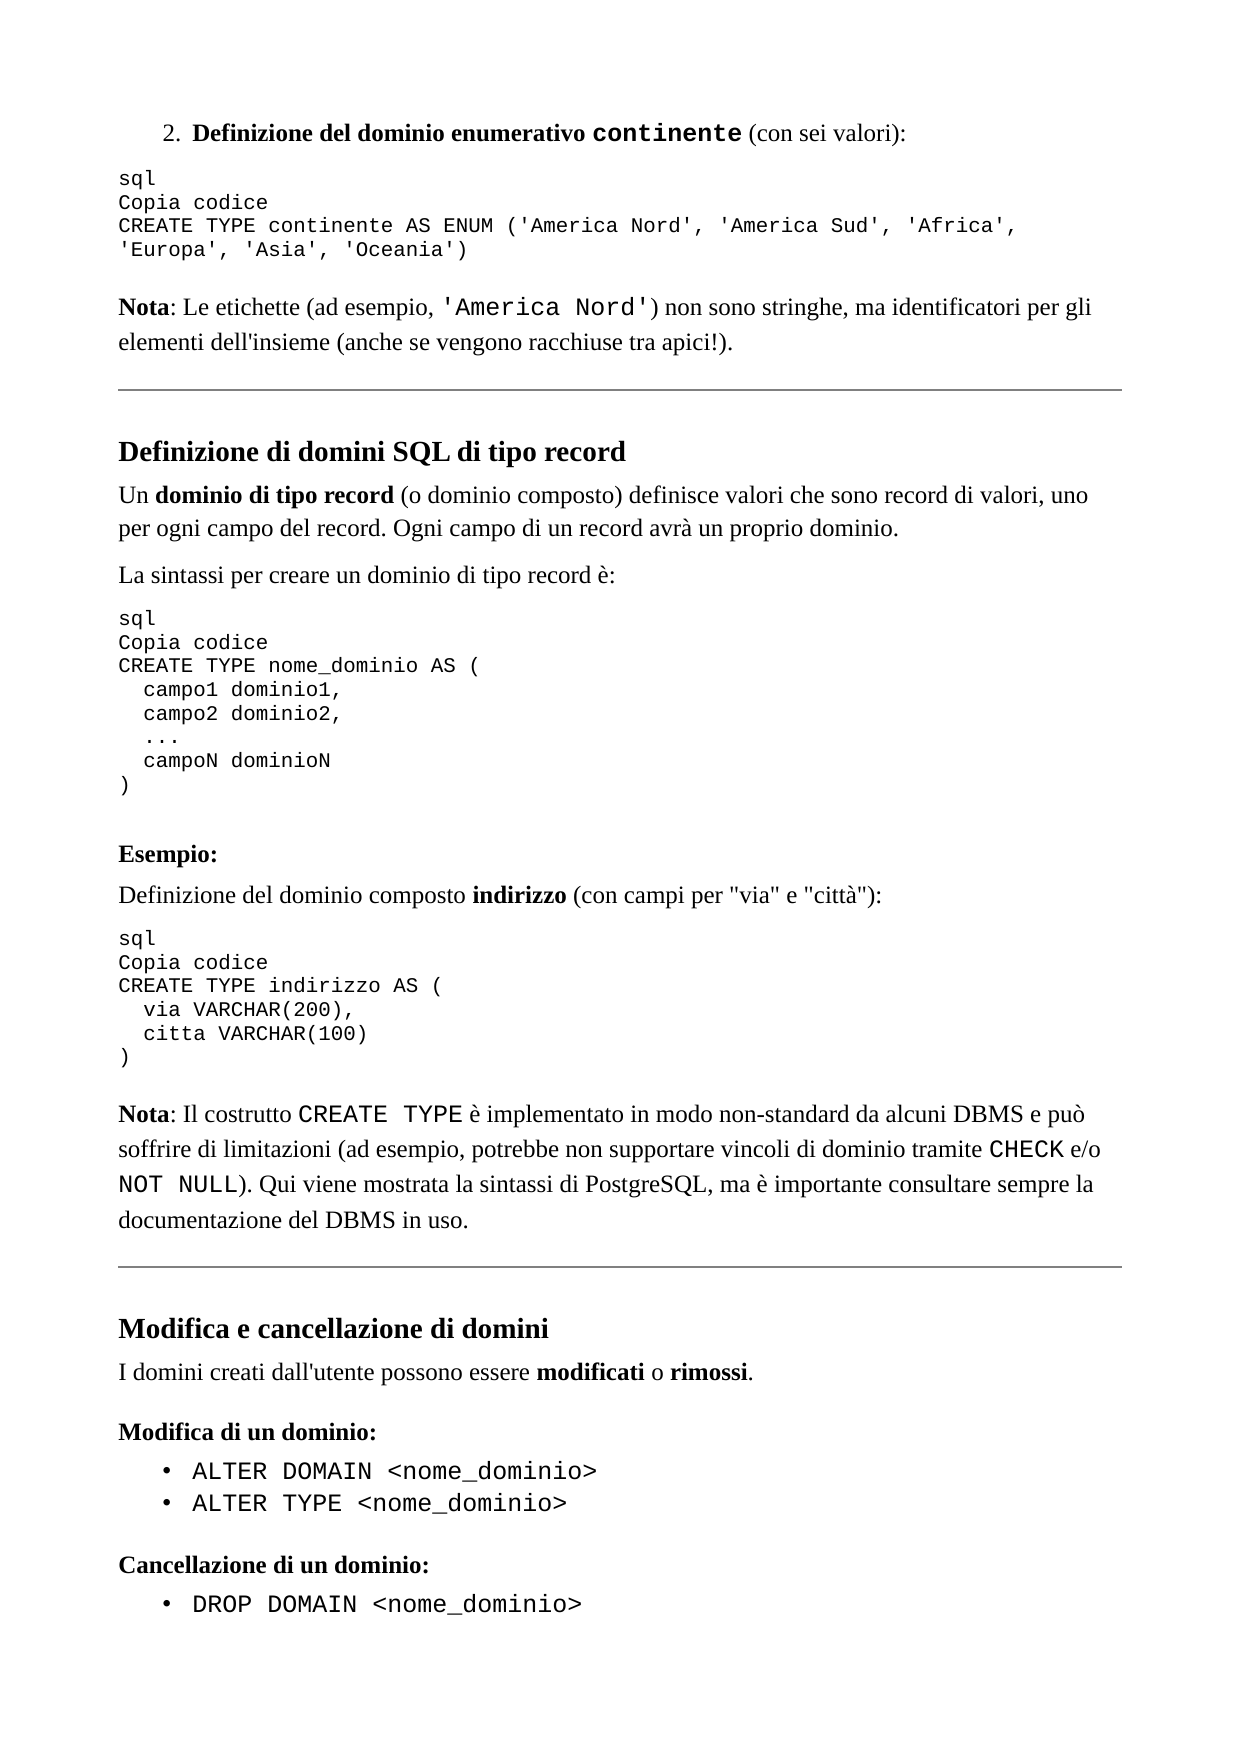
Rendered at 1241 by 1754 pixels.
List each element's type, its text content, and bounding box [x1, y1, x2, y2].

text Copia codice [118, 192, 1122, 215]
text CREATE TYPE continente AS ENUM ('America Nord', 'America Sud', 'Africa', 'Europa', 'Asia', 'Oceania') [118, 215, 1122, 263]
list ALTER TYPE <nome_dominio> [162, 1491, 1122, 1519]
text Nota: Le etichette (ad esempio, 'America Nord') non sono stringhe, ma identificatori per gli elementi dell'insieme (anche se vengono racchiuse tra apici!). [118, 292, 1122, 356]
text CREATE TYPE nome_dominio AS ( [118, 655, 1122, 679]
text campo2 dominio2, [118, 703, 1122, 726]
text citta VARCHAR(100) [118, 1023, 1122, 1046]
text Copia codice [118, 952, 1122, 975]
text La sintassi per creare un dominio di tipo record è: [118, 560, 1122, 589]
text via VARCHAR(200), [118, 999, 1122, 1023]
list DROP DOMAIN <nome_dominio> [162, 1592, 1122, 1620]
subtitle Esempio: [118, 839, 1122, 868]
list ALTER DOMAIN <nome_dominio> [162, 1458, 1122, 1487]
text Nota: Il costrutto CREATE TYPE è implementato in modo non-standard da alcuni DBMS e può soffrire di limitazioni (ad esempio, potrebbe non supportare vincoli di dominio tramite CHECK e/o NOT NULL). Qui viene mostrata la sintassi di PostgreSQL, ma è importante consultare sempre la documentazione del DBMS in uso. [118, 1099, 1122, 1233]
text sql [118, 168, 1122, 192]
text campoN dominioN [118, 750, 1122, 773]
subtitle Modifica di un dominio: [118, 1417, 1122, 1446]
subtitle Definizione di domini SQL di tipo record [118, 434, 1122, 467]
text Un dominio di tipo record (o dominio composto) definisce valori che sono record di valori, uno per ogni campo del record. Ogni campo di un record avrà un proprio dominio. [118, 480, 1122, 542]
list Definizione del dominio enumerativo continente (con sei valori): [162, 118, 1122, 149]
subtitle Modifica e cancellazione di domini [118, 1311, 1122, 1345]
text sql [118, 608, 1122, 632]
text ... [118, 726, 1122, 750]
text CREATE TYPE indirizzo AS ( [118, 975, 1122, 999]
text I domini creati dall'utente possono essere modificati o rimossi. [118, 1357, 1122, 1386]
text Copia codice [118, 632, 1122, 655]
text campo1 dominio1, [118, 679, 1122, 703]
text ) [118, 773, 1122, 797]
text Definizione del dominio composto indirizzo (con campi per "via" e "città"): [118, 880, 1122, 909]
subtitle Cancellazione di un dominio: [118, 1551, 1122, 1579]
text sql [118, 928, 1122, 952]
text ) [118, 1046, 1122, 1070]
